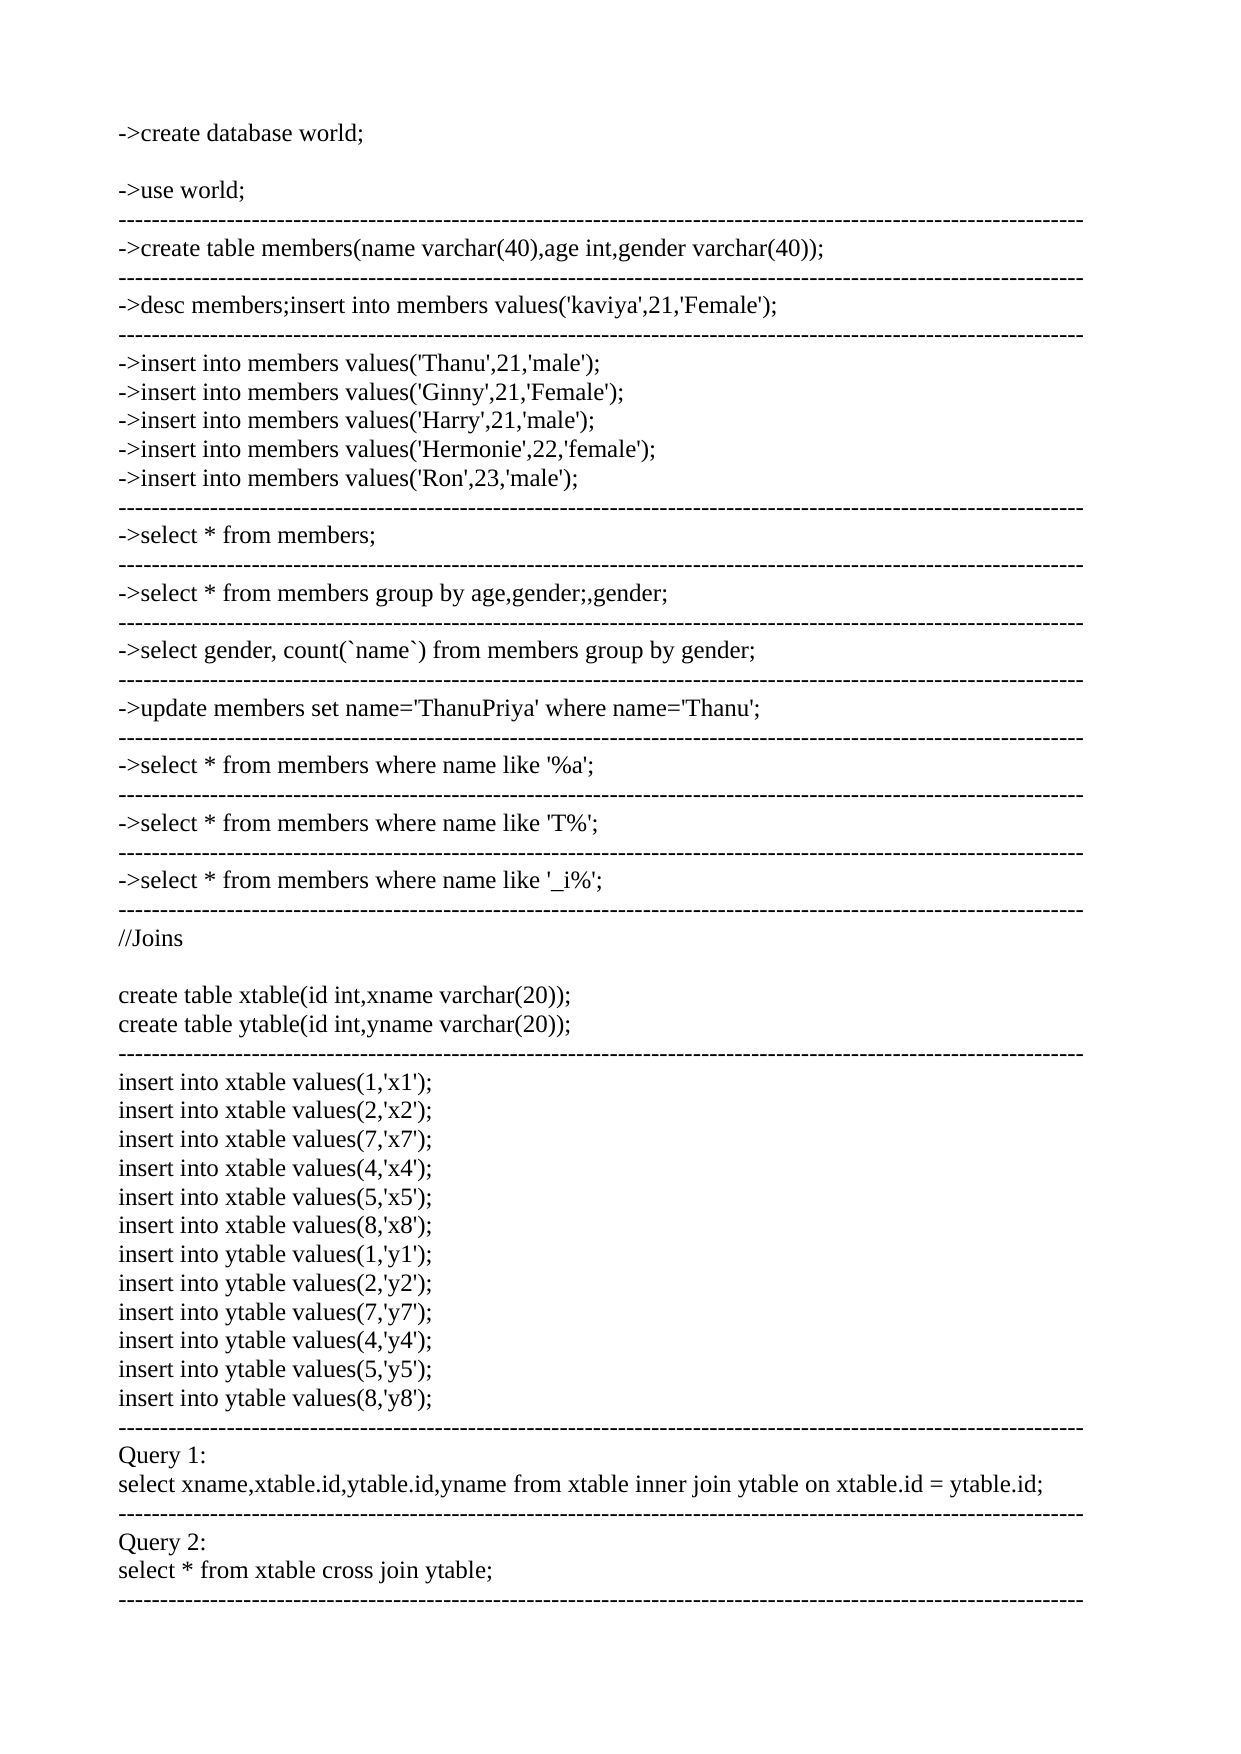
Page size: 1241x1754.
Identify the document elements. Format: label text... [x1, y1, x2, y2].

text ->select gender, count(`name`) from members group by gender; [118, 636, 1122, 664]
text insert into xtable values(4,'x4'); [118, 1153, 1122, 1182]
text -------------------------------------------------------------------------------------------------------------------- [118, 722, 1122, 751]
text insert into xtable values(2,'x2'); [118, 1096, 1122, 1124]
text ->use world; [118, 176, 1122, 204]
text ->create table members(name varchar(40),age int,gender varchar(40)); [118, 233, 1122, 262]
text -------------------------------------------------------------------------------------------------------------------- [118, 319, 1122, 348]
text -------------------------------------------------------------------------------------------------------------------- [118, 549, 1122, 578]
text select xname,xtable.id,ytable.id,yname from xtable inner join ytable on xtable.id = ytable.id; [118, 1469, 1122, 1498]
text insert into xtable values(5,'x5'); [118, 1182, 1122, 1211]
text ->select * from members where name like '_i%'; [118, 866, 1122, 894]
text insert into xtable values(1,'x1'); [118, 1067, 1122, 1096]
text -------------------------------------------------------------------------------------------------------------------- [118, 1498, 1122, 1527]
text ->select * from members where name like '%a'; [118, 751, 1122, 779]
text ->select * from members; [118, 521, 1122, 549]
text -------------------------------------------------------------------------------------------------------------------- [118, 492, 1122, 521]
text -------------------------------------------------------------------------------------------------------------------- [118, 664, 1122, 693]
text insert into xtable values(8,'x8'); [118, 1211, 1122, 1239]
text insert into ytable values(8,'y8'); [118, 1383, 1122, 1412]
text //Joins [118, 923, 1122, 952]
text ->update members set name='ThanuPriya' where name='Thanu'; [118, 693, 1122, 722]
text Query 2: [118, 1527, 1122, 1556]
text create table ytable(id int,yname varchar(20)); [118, 1009, 1122, 1038]
text -------------------------------------------------------------------------------------------------------------------- [118, 1412, 1122, 1441]
text insert into xtable values(7,'x7'); [118, 1124, 1122, 1153]
text insert into ytable values(7,'y7'); [118, 1297, 1122, 1326]
text -------------------------------------------------------------------------------------------------------------------- [118, 1038, 1122, 1067]
text -------------------------------------------------------------------------------------------------------------------- [118, 607, 1122, 636]
text ->create database world; [118, 118, 1122, 147]
text insert into ytable values(4,'y4'); [118, 1326, 1122, 1354]
text ->desc members;insert into members values('kaviya',21,'Female'); [118, 291, 1122, 319]
text ->select * from members group by age,gender;,gender; [118, 578, 1122, 607]
text ->insert into members values('Harry',21,'male'); [118, 406, 1122, 434]
text -------------------------------------------------------------------------------------------------------------------- [118, 204, 1122, 233]
text -------------------------------------------------------------------------------------------------------------------- [118, 262, 1122, 291]
text ->insert into members values('Thanu',21,'male'); [118, 348, 1122, 377]
text -------------------------------------------------------------------------------------------------------------------- [118, 779, 1122, 808]
text create table xtable(id int,xname varchar(20)); [118, 981, 1122, 1009]
text ->insert into members values('Hermonie',22,'female'); [118, 434, 1122, 463]
text Query 1: [118, 1441, 1122, 1469]
text insert into ytable values(2,'y2'); [118, 1268, 1122, 1297]
text ->select * from members where name like 'T%'; [118, 808, 1122, 837]
text -------------------------------------------------------------------------------------------------------------------- [118, 1584, 1122, 1613]
text insert into ytable values(5,'y5'); [118, 1354, 1122, 1383]
text select * from xtable cross join ytable; [118, 1556, 1122, 1584]
text insert into ytable values(1,'y1'); [118, 1239, 1122, 1268]
text -------------------------------------------------------------------------------------------------------------------- [118, 894, 1122, 923]
text ->insert into members values('Ginny',21,'Female'); [118, 377, 1122, 406]
text ->insert into members values('Ron',23,'male'); [118, 463, 1122, 492]
text -------------------------------------------------------------------------------------------------------------------- [118, 837, 1122, 866]
